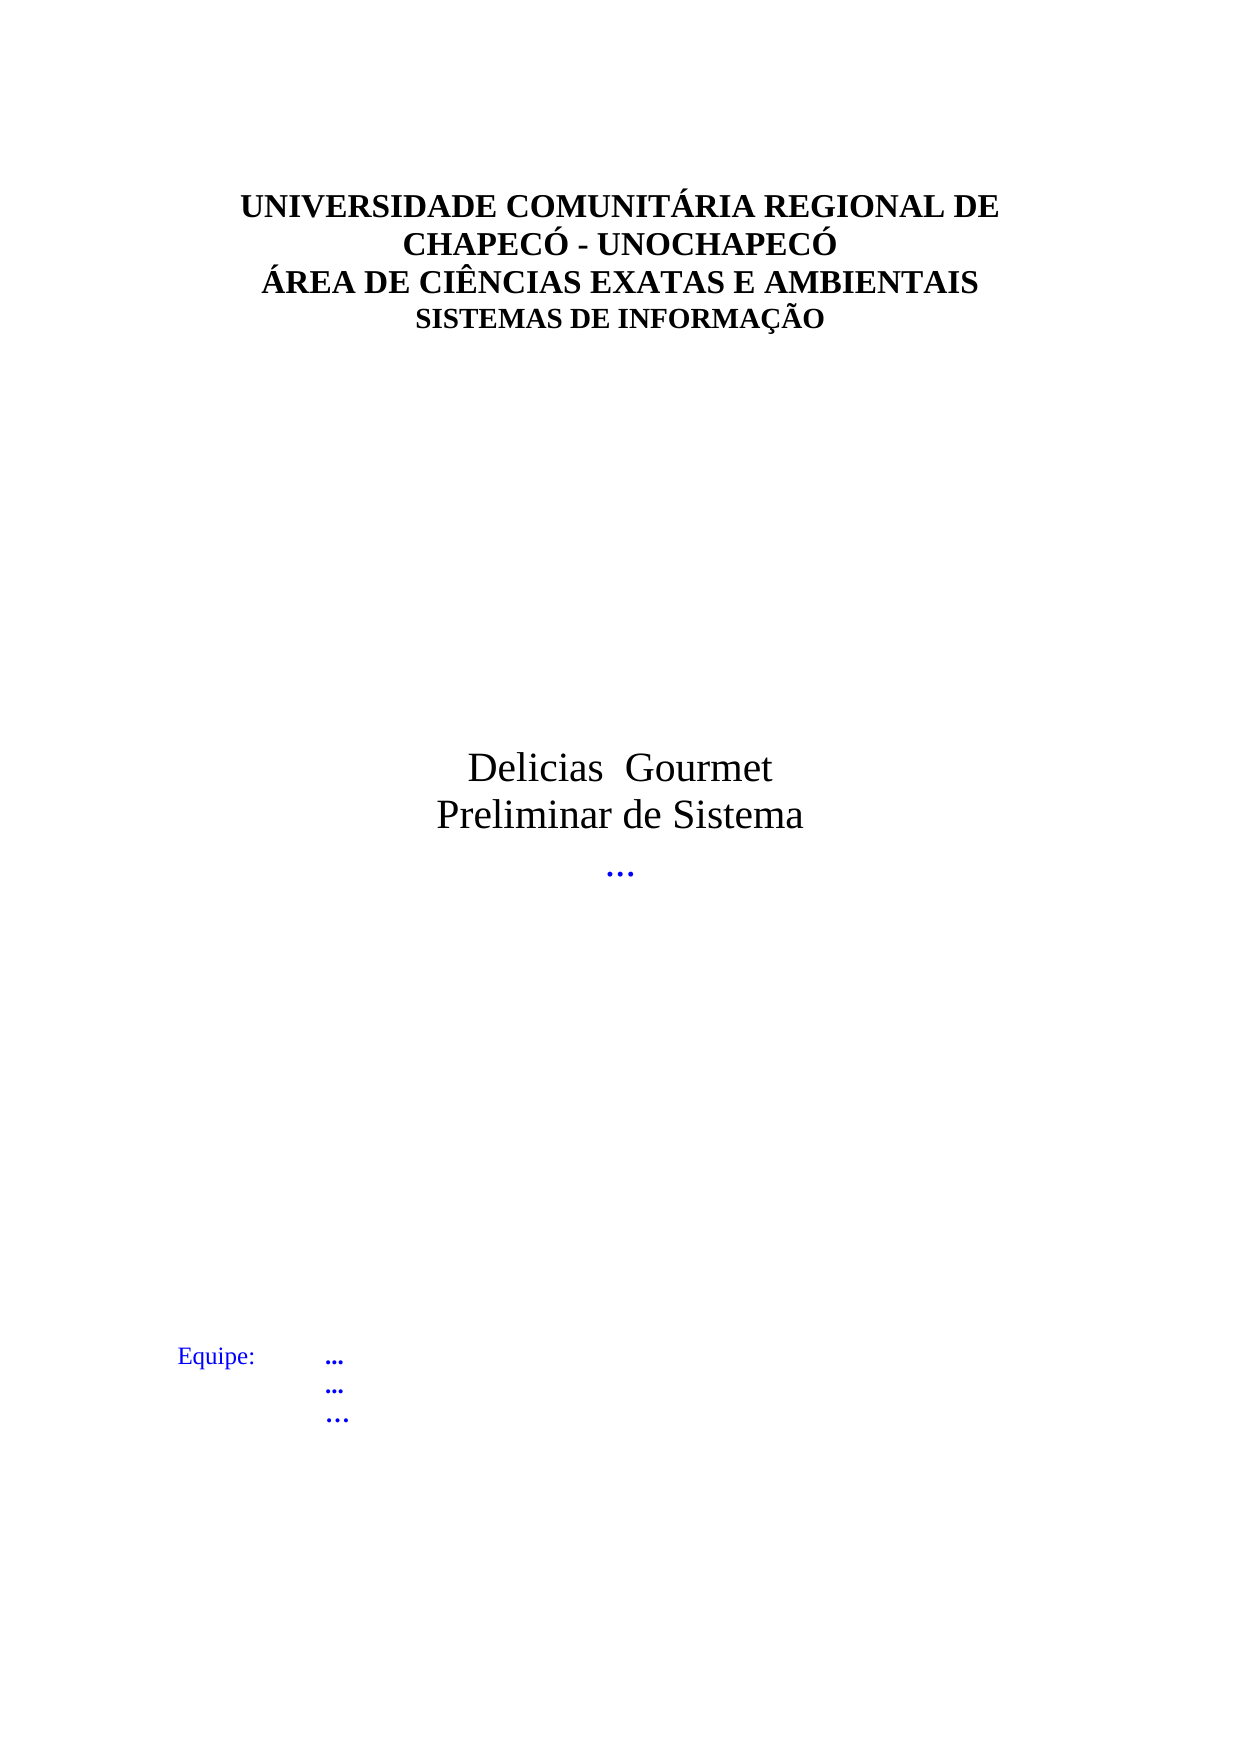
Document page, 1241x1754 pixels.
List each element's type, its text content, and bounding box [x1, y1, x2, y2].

text SISTEMAS DE INFORMAÇÃO [177, 301, 1063, 334]
text UNIVERSIDADE COMUNITÁRIA REGIONAL DE CHAPECÓ - UNOCHAPECÓ [177, 186, 1063, 263]
text … [177, 1399, 1063, 1428]
text Equipe: ... [177, 1341, 1063, 1370]
text ... [177, 1370, 1063, 1399]
text ÁREA DE CIÊNCIAS EXATAS E AMBIENTAIS [177, 263, 1063, 301]
text ... [177, 838, 1063, 886]
text Delicias Gourmet Preliminar de Sistema [177, 742, 1063, 838]
